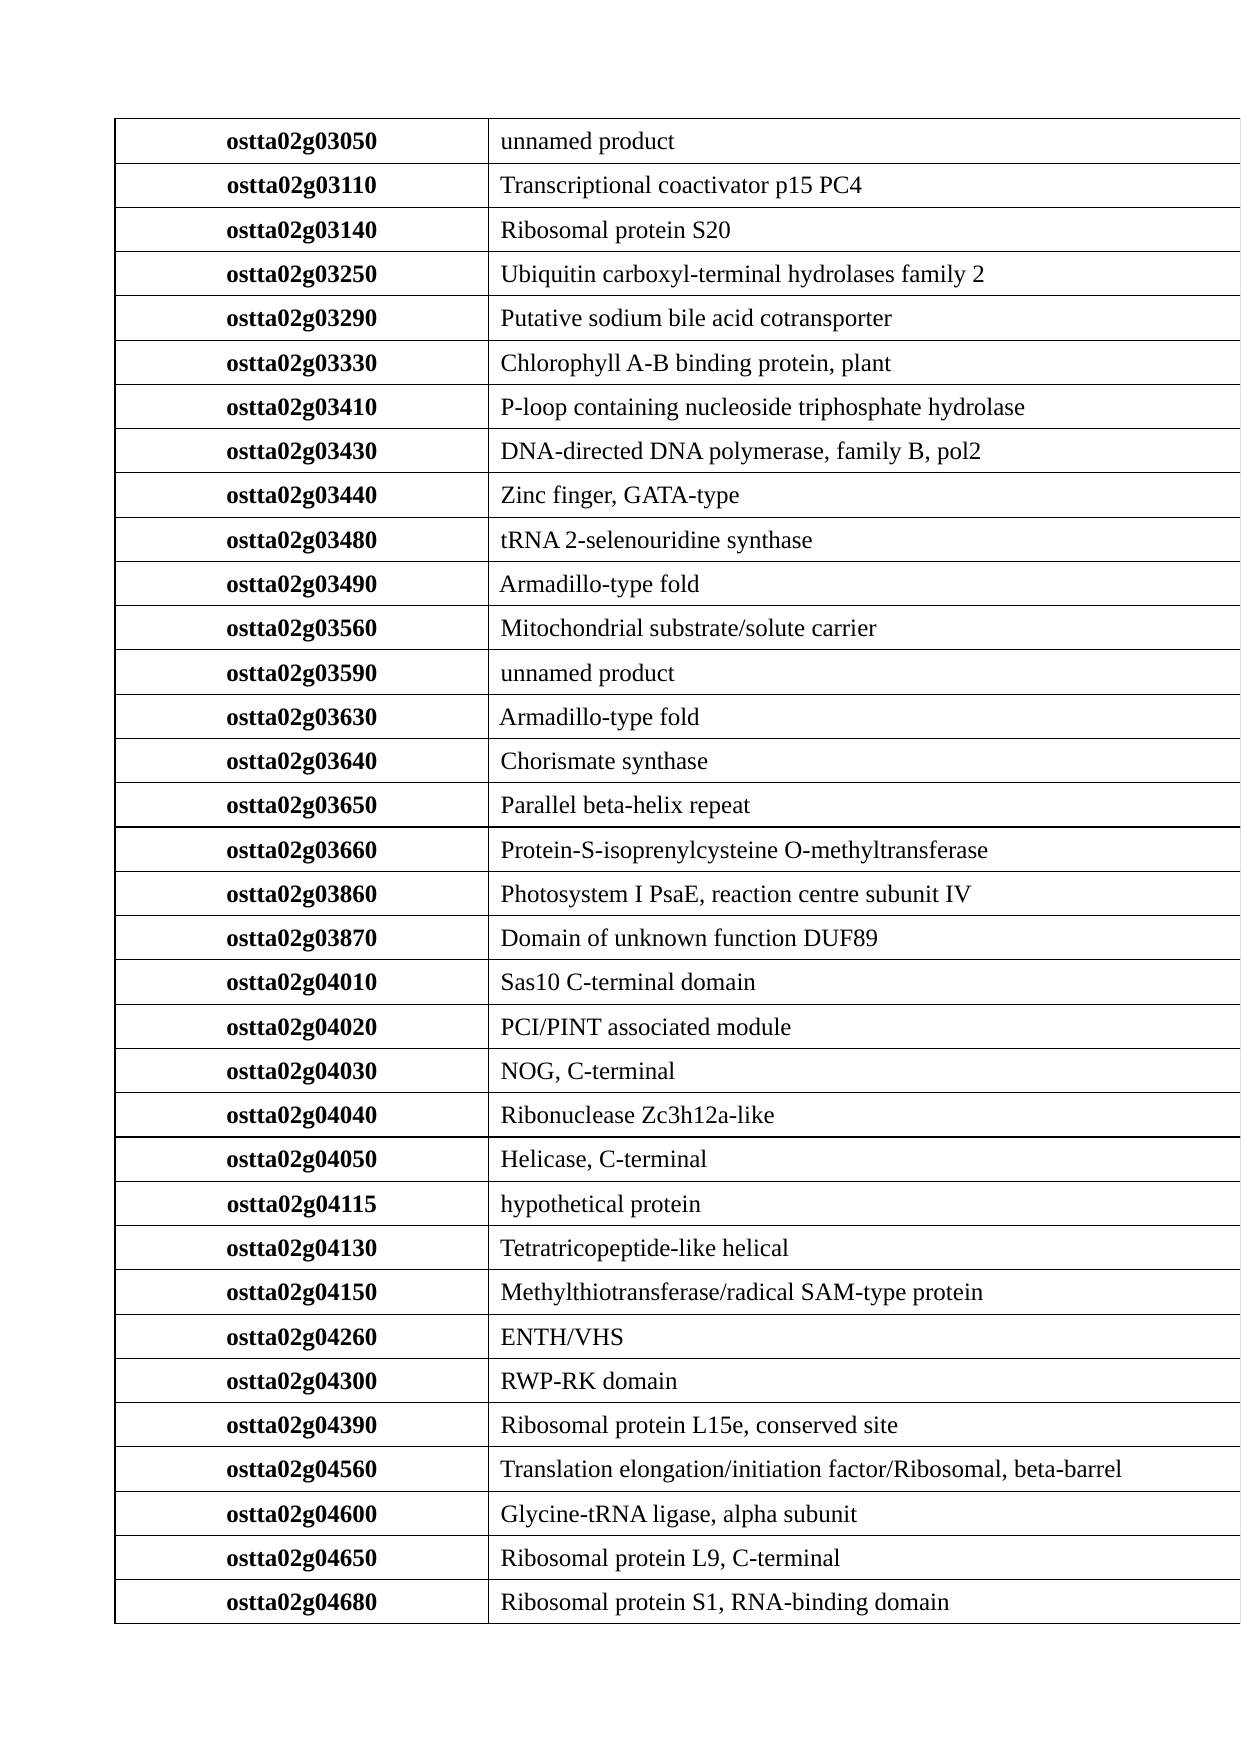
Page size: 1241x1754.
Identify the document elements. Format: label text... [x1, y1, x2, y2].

table_cell ostta02g03480 [116, 518, 488, 561]
table_cell ostta02g03140 [116, 208, 488, 251]
table_cell Ribosomal protein S1, RNA-binding domain [489, 1580, 1240, 1623]
table_cell ostta02g03860 [116, 872, 488, 915]
table_cell ostta02g03050 [116, 119, 488, 162]
table_cell PCI/PINT associated module [489, 1005, 1240, 1048]
table_cell Transcriptional coactivator p15 PC4 [489, 164, 1240, 207]
table_cell ostta02g04040 [116, 1093, 488, 1136]
table_cell ostta02g03630 [116, 695, 488, 738]
table_cell ostta02g04600 [116, 1492, 488, 1535]
table_cell ostta02g03590 [116, 650, 488, 694]
table_cell Chlorophyll A-B binding protein, plant [489, 341, 1240, 384]
table_cell ostta02g04560 [116, 1447, 488, 1491]
table_cell Ribosomal protein L15e, conserved site [489, 1403, 1240, 1446]
table_cell Putative sodium bile acid cotransporter [489, 296, 1240, 339]
table_cell Tetratricopeptide-like helical [489, 1226, 1240, 1269]
table_cell Protein-S-isoprenylcysteine O-methyltransferase [489, 828, 1240, 871]
table_cell ostta02g03250 [116, 252, 488, 295]
table_cell ostta02g04020 [116, 1005, 488, 1048]
table_cell ostta02g03290 [116, 296, 488, 339]
table_cell Photosystem I PsaE, reaction centre subunit IV [489, 872, 1240, 915]
table_cell ostta02g04150 [116, 1270, 488, 1313]
table_cell Ribosomal protein S20 [489, 208, 1240, 251]
table_cell Helicase, C-terminal [489, 1138, 1240, 1181]
table_cell unnamed product [489, 650, 1240, 694]
table_cell ostta02g03330 [116, 341, 488, 384]
table_cell ostta02g04680 [116, 1580, 488, 1623]
table_cell hypothetical protein [489, 1182, 1240, 1225]
table_cell ostta02g04650 [116, 1536, 488, 1579]
table_cell Methylthiotransferase/radical SAM-type protein [489, 1270, 1240, 1313]
table_cell Zinc finger, GATA-type [489, 473, 1240, 517]
table_cell Armadillo-type fold [489, 562, 1240, 605]
table_cell tRNA 2-selenouridine synthase [489, 518, 1240, 561]
table_cell Domain of unknown function DUF89 [489, 916, 1240, 959]
table_cell ostta02g03560 [116, 606, 488, 649]
table_cell ENTH/VHS [489, 1315, 1240, 1358]
table_cell P-loop containing nucleoside triphosphate hydrolase [489, 385, 1240, 428]
table_cell ostta02g03870 [116, 916, 488, 959]
table_cell Ubiquitin carboxyl-terminal hydrolases family 2 [489, 252, 1240, 295]
table_cell ostta02g03660 [116, 828, 488, 871]
table_cell Sas10 C-terminal domain [489, 960, 1240, 1003]
table_cell ostta02g04010 [116, 960, 488, 1003]
table_cell Ribonuclease Zc3h12a-like [489, 1093, 1240, 1136]
table_cell ostta02g03410 [116, 385, 488, 428]
table_cell Armadillo-type fold [489, 695, 1240, 738]
table_cell ostta02g04390 [116, 1403, 488, 1446]
table_cell Ribosomal protein L9, C-terminal [489, 1536, 1240, 1579]
table_cell ostta02g04050 [116, 1138, 488, 1181]
table_cell ostta02g04260 [116, 1315, 488, 1358]
table_cell Glycine-tRNA ligase, alpha subunit [489, 1492, 1240, 1535]
table_cell ostta02g03650 [116, 783, 488, 826]
table_cell ostta02g03490 [116, 562, 488, 605]
table_cell unnamed product [489, 119, 1240, 162]
table_cell ostta02g04130 [116, 1226, 488, 1269]
table_cell ostta02g04030 [116, 1049, 488, 1092]
table_cell Mitochondrial substrate/solute carrier [489, 606, 1240, 649]
table_cell RWP-RK domain [489, 1359, 1240, 1402]
table_cell ostta02g03110 [116, 164, 488, 207]
table_cell ostta02g03640 [116, 739, 488, 782]
table_cell Parallel beta-helix repeat [489, 783, 1240, 826]
table_cell ostta02g04115 [116, 1182, 488, 1225]
table_cell ostta02g03430 [116, 429, 488, 472]
table_cell Translation elongation/initiation factor/Ribosomal, beta-barrel [489, 1447, 1240, 1491]
table_cell ostta02g03440 [116, 473, 488, 517]
table_cell ostta02g04300 [116, 1359, 488, 1402]
table_cell NOG, C-terminal [489, 1049, 1240, 1092]
table_cell Chorismate synthase [489, 739, 1240, 782]
table_cell DNA-directed DNA polymerase, family B, pol2 [489, 429, 1240, 472]
